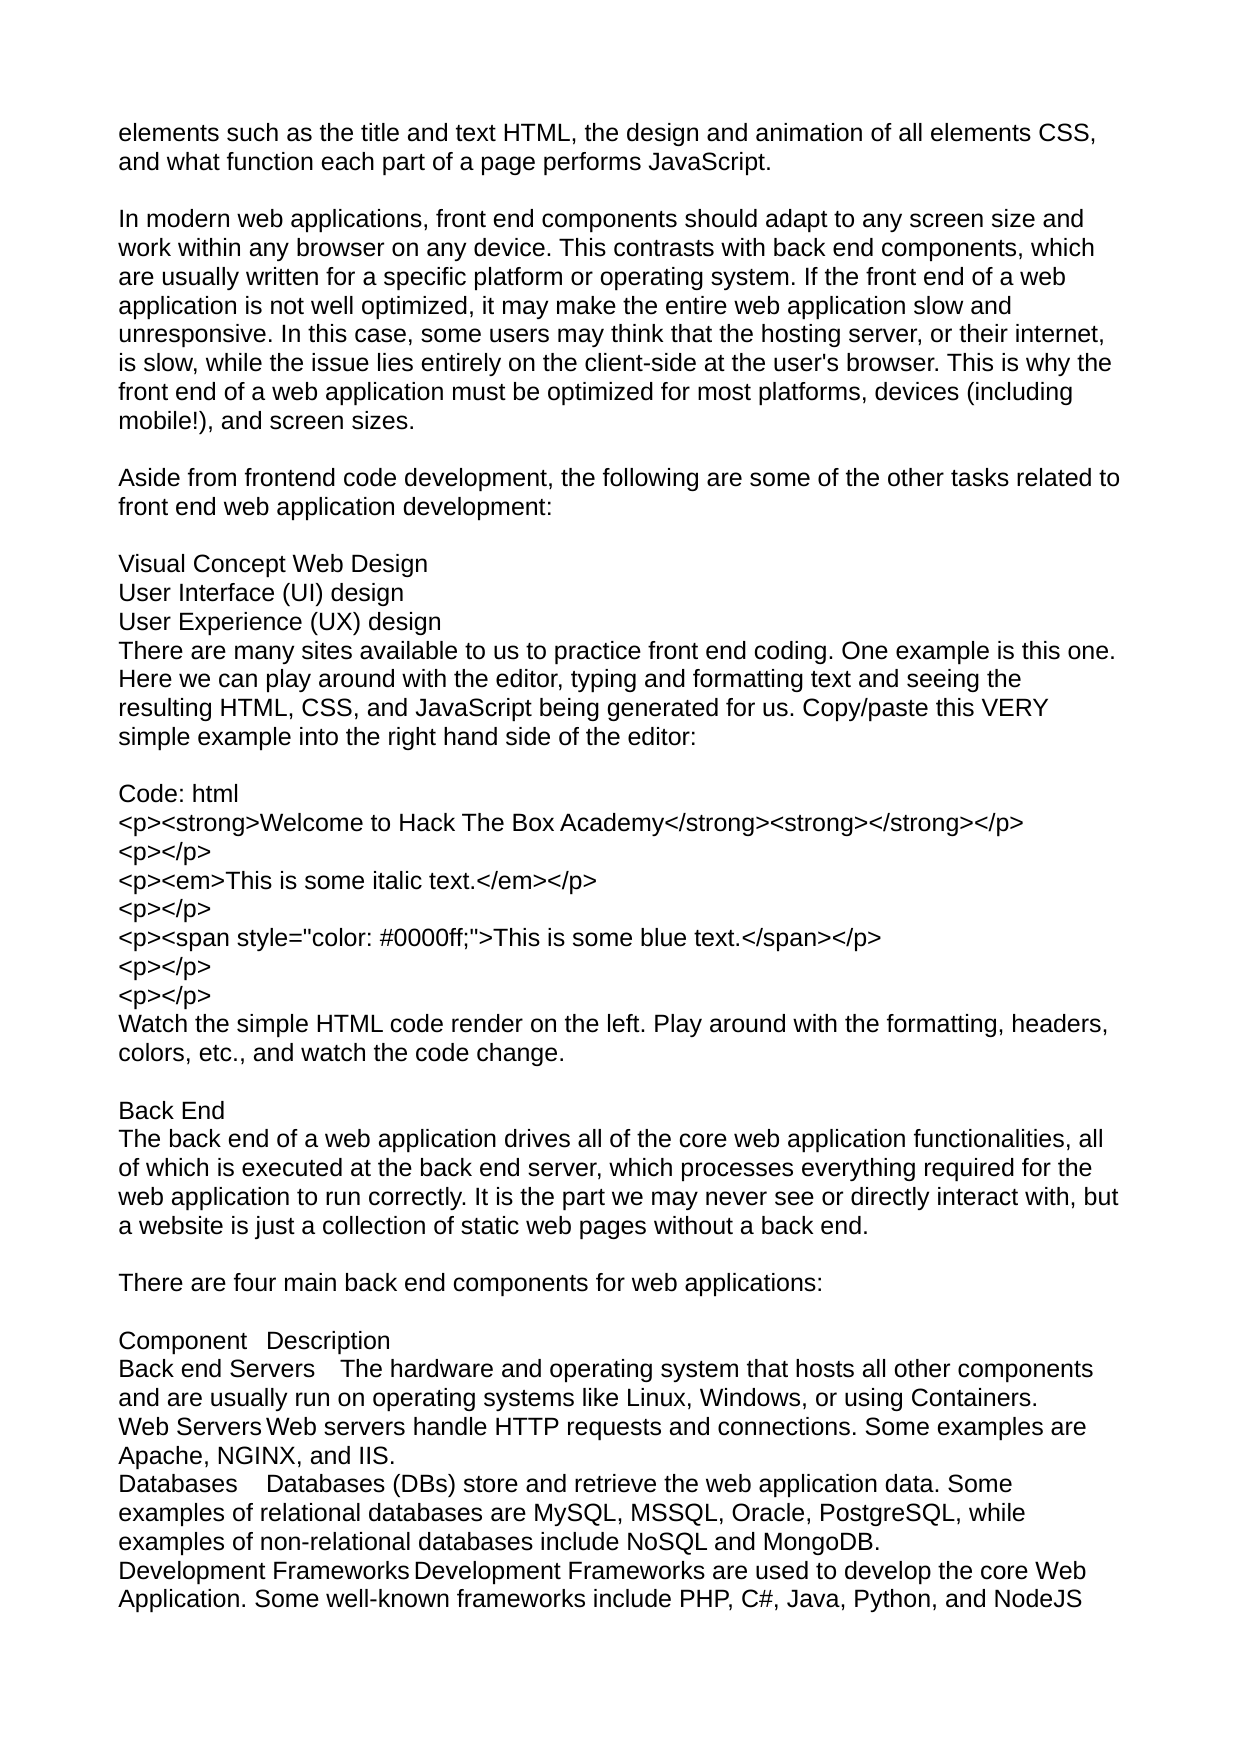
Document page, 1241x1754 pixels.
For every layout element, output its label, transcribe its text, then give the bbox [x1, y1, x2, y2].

text <p></p> [118, 952, 1122, 981]
text <p><span style="color: #0000ff;">This is some blue text.</span></p> [118, 923, 1122, 952]
text There are four main back end components for web applications: [118, 1268, 1122, 1297]
text User Experience (UX) design [118, 607, 1122, 636]
text Visual Concept Web Design [118, 549, 1122, 578]
text Component Description [118, 1326, 1122, 1354]
text Databases Databases (DBs) store and retrieve the web application data. Some examples of relational databases are MySQL, MSSQL, Oracle, PostgreSQL, while examples of non-relational databases include NoSQL and MongoDB. [118, 1469, 1122, 1556]
text <p><strong>Welcome to Hack The Box Academy</strong><strong></strong></p> [118, 808, 1122, 837]
text <p></p> [118, 981, 1122, 1009]
text In modern web applications, front end components should adapt to any screen size and work within any browser on any device. This contrasts with back end components, which are usually written for a specific platform or operating system. If the front end of a web application is not well optimized, it may make the entire web application slow and unresponsive. In this case, some users may think that the hosting server, or their internet, is slow, while the issue lies entirely on the client-side at the user's browser. This is why the front end of a web application must be optimized for most platforms, devices (including mobile!), and screen sizes. [118, 204, 1122, 434]
text elements such as the title and text HTML, the design and animation of all elements CSS, and what function each part of a page performs JavaScript. [118, 118, 1122, 176]
text The back end of a web application drives all of the core web application functionalities, all of which is executed at the back end server, which processes everything required for the web application to run correctly. It is the part we may never see or directly interact with, but a website is just a collection of static web pages without a back end. [118, 1124, 1122, 1239]
text Back end Servers The hardware and operating system that hosts all other components and are usually run on operating systems like Linux, Windows, or using Containers. [118, 1354, 1122, 1412]
text <p></p> [118, 894, 1122, 923]
text Web Servers Web servers handle HTTP requests and connections. Some examples are Apache, NGINX, and IIS. [118, 1412, 1122, 1469]
text <p></p> [118, 837, 1122, 866]
text Aside from frontend code development, the following are some of the other tasks related to front end web application development: [118, 463, 1122, 521]
text User Interface (UI) design [118, 578, 1122, 607]
text <p><em>This is some italic text.</em></p> [118, 866, 1122, 894]
text Development Frameworks Development Frameworks are used to develop the core Web Application. Some well-known frameworks include PHP, C#, Java, Python, and NodeJS [118, 1556, 1122, 1613]
text There are many sites available to us to practice front end coding. One example is this one. Here we can play around with the editor, typing and formatting text and seeing the resulting HTML, CSS, and JavaScript being generated for us. Copy/paste this VERY simple example into the right hand side of the editor: [118, 636, 1122, 751]
text Back End [118, 1096, 1122, 1124]
text Code: html [118, 779, 1122, 808]
text Watch the simple HTML code render on the left. Play around with the formatting, headers, colors, etc., and watch the code change. [118, 1009, 1122, 1067]
